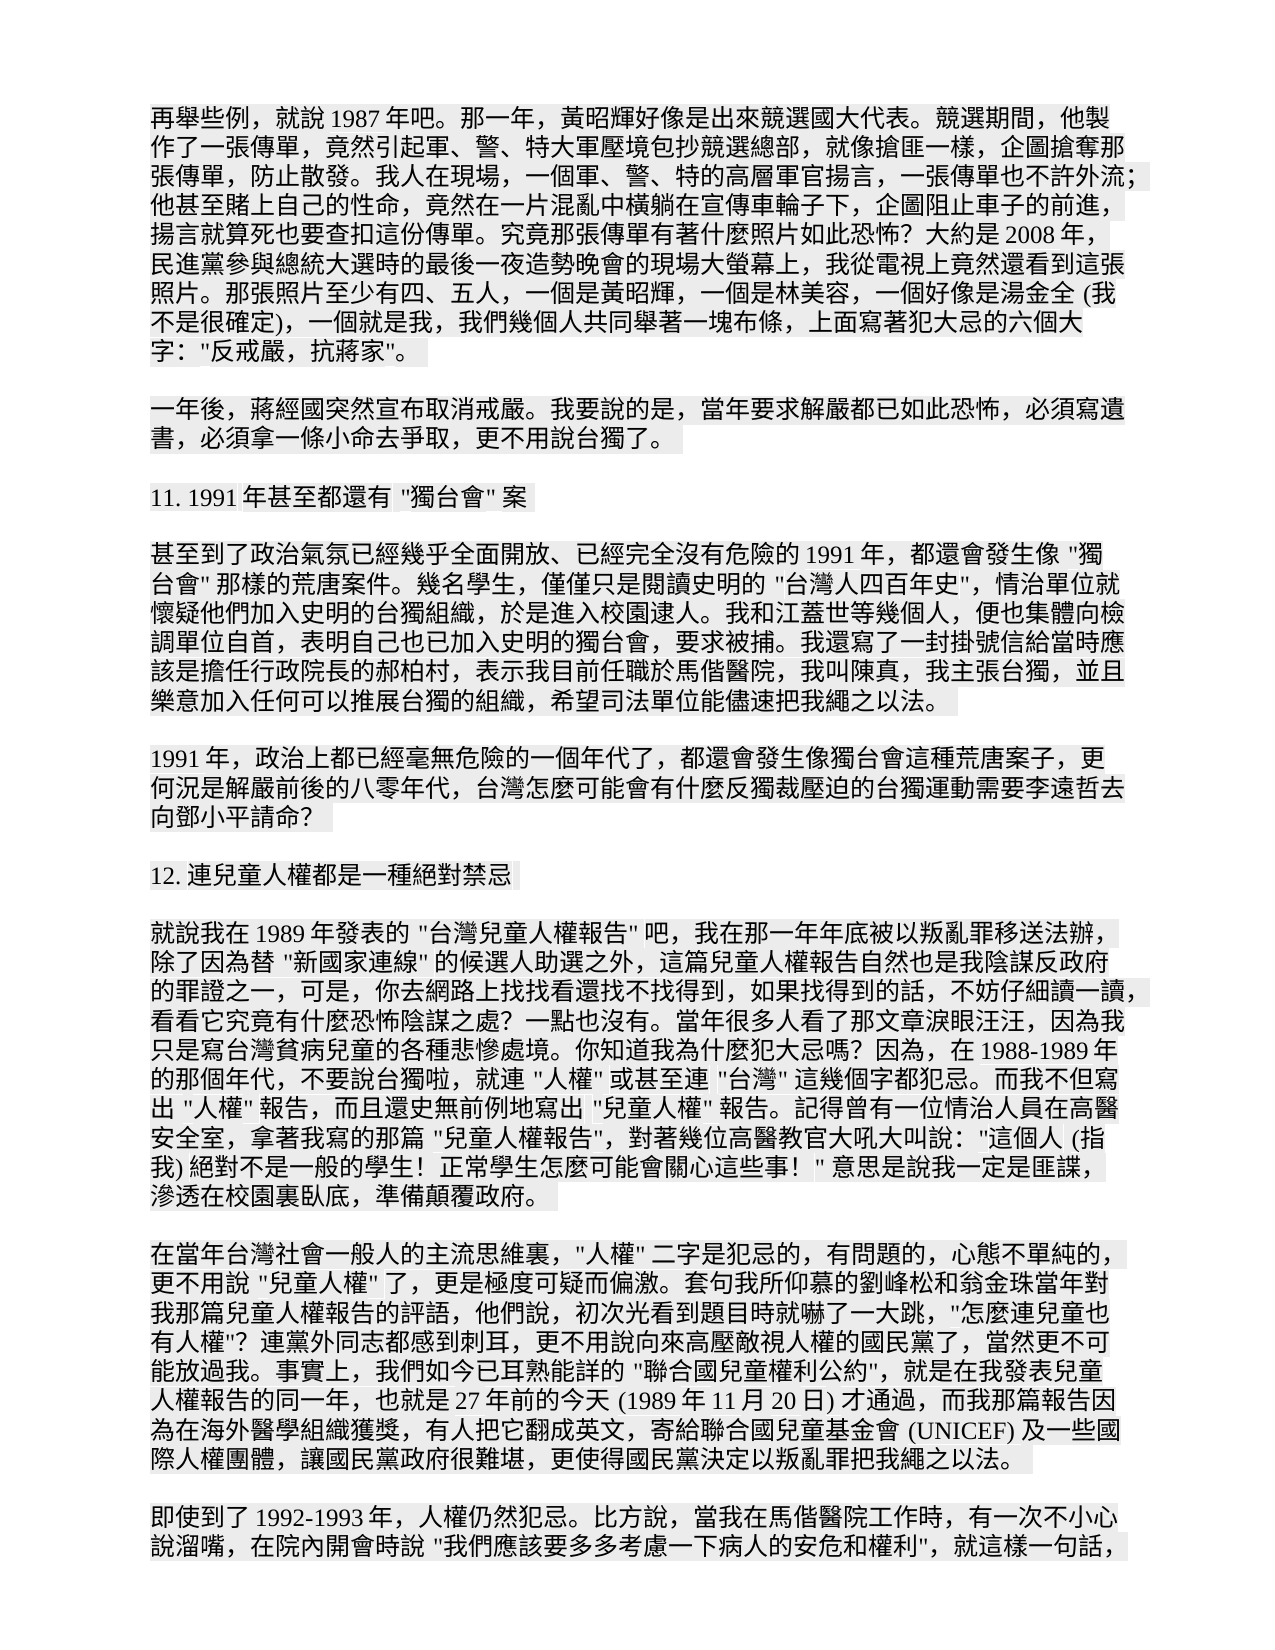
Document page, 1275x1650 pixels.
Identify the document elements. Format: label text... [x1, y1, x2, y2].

text 寫好了兩天放著，不知該不該貼。這是接續之前寫的 (講到跟林義雄初次會面那一篇)，很瑣碎，冗長，沒什麼營養，只是既然講到李遠哲，不妨就接著說說。你可以拿它當成一個最為微不足道的例子來看，看看那些明明白白的所謂歷史，不過才幾年的時間，究竟如何被扭曲。把這樣一種微不足道的扭曲，乘以一百萬倍，恐怕才是歷史扭曲之真實樣貌。 1. 歷史與主流 在這島上，所謂歷史，基本上就是主流政治勢力根據自己的利益與政治需要所編寫的一套神話。我之所以深知這一切，不是透過資料研讀而來，而是因為我是歷史中人，我是在這個歷史中一步一血淚地走過來的。那是一個什麼樣的時代，什麼樣的人，做了些什麼樣的事，我們會不清楚嗎？不過才幾年的時間，我們都還活著，但所謂歷史與真相卻早已面目全非。 最近要搬家，因為新家空間小了一半，被迫得把許多東西包括書籍賣掉或送人。我的書架上有兩排有關醫學理倫的英文書，是20幾年前我去英國留學的前兩年，林俊義老師送我的。他那時候好像也要搬家，搬離東海大學的宿舍，於是我就接收了他好幾大箱的書。林俊義似乎自古以來就很崇拜李遠哲，1986年，當李遠哲獲得諾貝爾獎時，林俊義在報紙上寫了一整個版面的長文加以推崇。我是從那時候才意識到李遠哲的各種言行。我發現，不管誰當權，不管是在紅的、藍的或綠的等各種旗子下，他都非常吃得開。他的言行，始終都 "剛剛好" 與主流完全吻合。這本是一般人的生命常態，不是什麼道德問題，唯有當當事人刻意去扭曲歷史或迎合主流迎合得太離譜時，才會成為一種道德問題。 比方說，當核電政策是台灣社會的一個不容質疑的絕對主流時，李遠哲就是一個以專家姿態出現的積極擁核人士，而且把話講得很滿很絕對，彷彿沒有核能，人類就會因為氣候問題而滅亡似的，只有愚夫愚婦才會反核。但是，當核能風向逐漸轉變，他竟然又同樣以專家身份說核電絕不可行，彷彿核能之恐怖，將使得我們的子子孫孫滅亡。正反態度當然可以轉變，但如此巨大轉變的理由呢？ 統獨也一樣，當統派勢力是台灣社會的唯一主流思維時，李遠哲不折不扣就是個統派，十分明確地反對台獨，一直到阿扁當總統的頭幾年，李遠哲仍然主張統一。統獨的正反態度當然可以轉變，重點是，你是幾時轉變的呢？例如，我在1987-1998年這十幾年之間，是個不要命的台獨份子，直到1998年之後，來到海外，看多、看清了更多對岸與國際之間的事，有點明白了什麼是生活，什麼是民主自由與人權的真實意涵，特別是看到美國四處侵略屠殺與不擇手段的經濟掠奪，為所欲為，於是轉向支持兩岸統一。 但是，李遠哲卻不是這樣，當統一是社會主流時，他不顧旁人的道德眼光，硬是接受國民黨的招安與重用，為統一背書；當整個時代變成綠油油一片時，他竟然也立即跟著綠油油；而且還竄改歷史，彷彿他老早就是個飽受國民黨打壓的台獨鬥士似的。 2. 國民黨曾打壓李遠哲嗎？ 去年 (2015年) 的8月29日，綠油油的民報登了一篇林俊義的文章，大標題寫著："當年拿諾貝爾獎，李遠哲卻被國民黨政府封殺"，我看了很驚訝，當年國民黨抬舉李遠哲都來不及了，幾時打壓、封殺過他？林俊義的文章是這麼寫的： 「1986年李遠哲獲得諾貝爾獎，應該是台灣難得的榮耀，但是，李遠哲卻被當時的國民黨政府刻意隔離、阻擋回國，而且還在媒體封殺，營造他是『不受歡迎的人物』。」 林俊義甚至還瞎掰說什麼「國科會、中研院公然想盡辦法隔離李遠哲，阻擋李遠哲回國」。 這些都不是事實，而且與事實完全相反。你用肛門想也知道，拉攏諾貝爾光環加身的李遠哲都來不及了，國民黨沒事幹嘛封殺、排擠、阻擋這樣一個極其乖巧順服的名人？ 3. 李遠哲自古以來就反國民黨？而且秉持反中反華的所謂台灣人史觀？ 林俊義的文章還說： 「李遠哲把生命後面的30年奉獻給台灣，展現了知識份子意圖改造台灣的勇氣及行動。...李教授正努力撰寫大家殷切期盼的回憶錄，希望早日付梓，讓國人瞭解做為第一位台灣人諾貝爾獎得主的科學家，如何在他專業努力耕耘之外，如何以一位台灣人的歷史觀，以及一位知識份子的勇氣，道出國民黨統治台灣、歧視台灣人及本土文化的不滿，並無忌諱地站在在野黨的立場，為人民說話。」 這就更加完全瞎掰胡扯了，完全背離基本事實。如我之前所說，李遠哲一獲獎，馬上飛去北京接受鄧小平與江澤民等人的訓話與召見獎勵。至少在西元2003年之前，李遠哲從來沒有一絲絲的什麼 "台灣人史觀"，有的全是大中華統一史觀，更不用說什麼反抗國民黨強權的 "知識份子的勇氣"，真是胡扯到極點。你知道他唯唯諾諾被鄧小平等人召見時，鄧小平講了些什麼話嗎？我把鄧小平的談話全文貼出來。鄧小平說： 「我們都是立足於振興中華民族，口號是振興中華。不管怎樣，我們都是一個根，但如果光是根深蒂固，不發揚光大，我們都是沒有什麼光彩的。我們人口這麼多，地方這麼大，要急起直追。關於祖國統一問題，我們寄希望於台灣當局，寄希望於台灣人民。台灣是中國領土的一部分。中國不實現統一，台灣的地位是不穩定的。不知哪一天，就會被人拿走。看來，只有按一國兩制的辦法才能實現祖國的統一。 統一祖國是幾千年來中華民族的共同願望。台灣現在儘管在經濟上比大陸好，但差距在縮小。差距縮小在下個世紀 (按：即現在這個世紀) 五十年代會表現得更明顯。那時，中國將達到中等發達國家的水準，大陸的實力將大大超過台灣。如果國民生產總值達到人均四千美元的話，按十四、五億人口計算，就意味著國民生產總值將達到六萬億美元。那時大陸的科學肯定比現在強，人才也會比現在多得多。中國人臉上開始有光彩是什麼時候？是新中國成立以後。祖國統一後，所有中華民族的子孫就不僅是站起來了，而且飛起來了。 按照一國兩制方針解決統一問題後，香港、澳門、台灣的制度五十年不變。五十年以後，香港、澳門、台灣在整個國家經濟上的比重更小了，這就更沒有變的必要。」 如果按照時下台灣扣人紅帽子的標準，這就是所謂親中賣台的台奸。難道你能舉出一個例子，說明李遠哲曾經有過什麼以反中、反華為核心概念的 "台灣人史觀" 嗎？更不用說什麼早在1986年就秉持 "知識份子的勇氣" 和 "台灣人史觀" 對抗國民黨並飽受國民黨的打壓。謊話、神話能捏造到這種地步，實在荒唐透頂。 1990年，國民黨正式成立國家統一委員會 (簡稱國統會)，該會目標就是確立兩岸統一的具體進程，分為短期、中期與長期三階段，逐步達成中國統一、創造一個偉大新中國的目標。李遠哲當年應國民黨之邀，回台擔任國統會委員。後來，西元2000年，阿扁當總統，繼續任命李遠哲擔任所謂 "跨黨派小組" 的召集人，持續推動兩岸關係。在 "跨黨派小組" 召集人的任內，李遠哲始終主張 "應該回到一九九二年「各自以口頭聲明的方式表述一個中國原則」的共識，並在既有的基礎上恢復協商"。阿扁聽了不高興，甚至還由總統府發表聲明澄清說這只是李遠哲的個人意見，不能代表跨黨派小組的結論。但是，李遠哲在往後幾年中仍然持續表達他反對台獨並支持 "一中原則、各自表述" 的基本態度，並批評李登輝的兩國論，就連大陸官方都因此對於李遠哲反台獨之 "深明民族大義＂公開大加讚賞。 就如前一篇留言所說，我在1991年跟林義雄初次會面時的主要談話內容之一，就是有關李遠哲在前一年 (即1990年) 接受國民黨之邀，隆重回台擔任國統會委員的重大新聞事件。我知道引用別人的私下談話並不公平，因為那畢竟是私人談話，無從驗證。所以，我也不便講得太具體，只能說，當時林義雄對李遠哲接受國民黨的邀請擔任國統會委員、推動兩岸統一事務是很不以為然的。但林義雄說，這不令人意外。他說，台灣的學者向來就是這樣，只要當權者一招手，馬上就來。 李遠哲在兩岸關係的態度上，一直是反獨促統的，直到最近幾年才似乎調整為綠油油的所謂台灣人反華反中立場。再舉個例，在國統會十多年之後，也就是阿扁當總統時，舊國民黨時代的調查局特務謝長廷擔任民進黨黨主席。有一天，李遠哲和謝長廷餐敘，席間謝長廷明確表達、後來並四處宣揚民進黨事實上 "並不排除統一" 的基本立場，李遠哲還公開表示肯定與認同，並稱讚謝長廷主席此一說法 "兼具理性與善意" 的思想價值。 4. 李遠哲被捧為 "華人之光" 很傷心，因為他只想當台灣人？國民黨卻動用所有媒體禁止他說自己是台灣人？ 我們又不是今天才認識李遠哲，他幾時有過什麼早在1986年就有什麼反華反中的台灣人史觀？並且勇敢地為民抗爭，以致於遭受國民黨的壓迫？但是，林俊義的文章標題卻寫著： 「被形容為中國人之光，李遠哲：很傷心」 我不知道對岸有沒有把李遠哲捧成國師，捧成什麼 "中國人之光"。對岸人才濟濟，理應不會這麼低級才對，而且也不興台灣社會這一套什麼 "之光" 的肉麻瞎捧。倒是無可懷疑的是，李遠哲在台灣何止被捧成什麼台灣之光，根本就是台灣之神，台灣國師，捧成無所不能的上帝。 當年，李遠哲一獲獎就接受中共要員召見訓勉。李敖還說，李遠哲在大陸求官不成，因此才返台 (這是李敖說的，但我不知其根據為何)。當時西方媒體曾經問李遠哲說，你是美國籍，台灣人卻說你是台灣人的光榮，請問你有什麼看法？李遠哲的回答是："我能理解他們（台灣人）為什麼要這麼說＂。言下之意是：我是美國人，我不是很能認同台灣人說我是他們的榮耀，但他們要這樣往自己臉上貼金，我能理解，因為我在台灣出生。 但是，現在歷史卻居然被竄改為：李遠哲早在1986年獲獎時便對於自己被華人社會所推崇感到很不爽 ，因為他一心一意就只想當台灣人，對於被捧為 "華人之光" 感到 "很傷心"。這真的是胡扯到極點。但是，這樣還不夠荒唐喔，林俊義的文章接著如此寫道： 「國民黨發動所有媒體警告李遠哲教授，什麼都可以說，但就是他是『台灣人』及得獎是『台灣人之光』這兩句話絕不能說出口，（絕不能）讓台灣人知道（他是台灣人的榮耀）。這種蠻橫的族群歧視及統治心態的洗腦方式，直至今天仍然存在國民黨的政治文化中。國民黨課綱『微』調的目的，就是對台灣人洗腦教育的勾當。」 請問國民黨幾時 "發動所有媒體警告＂李遠哲不准說自己是台灣人，真是胡說八道。我真是找不到比 "無恥" 更委婉的詞來形容這樣一種毫無下限的造謠、扭曲與虛構。所謂歷史，真的很像妓女，只要你有權有勢，任你進出，任你竄改，藉以漂白，藉以抹黑，藉以洗腦社會大眾。 再說，在那個 "龍的傳人" 的浪漫大中華年代，幾個人會說自己不是華人，也不是中國人？若有人這樣說，恐怕會被當成神經病吧！ 林俊義最後居然還感謝李遠哲，感謝他勇敢說出「我是台灣人，我的得獎是台灣人之光」，「讓台灣人重新拾回40年來埋沒在獨裁統治下的信心」。 底下，我摘錄一整段林俊義的原文，其瞎掰與肉麻的程度，真是難以想像： 「今年(2015年)年初，我（指林俊義）到中研院拜訪李教授，請他為我的回憶錄寫序。他不停地咳嗽，十分憔悴。談話中，他不時提到有一股攻擊勢力要把『教改』，『教授治校』污名化並歸咎於他，並抱怨媒體都封殺他。我笑著說，『李教授，80年代以前，你就是國民黨政權的拒絕往來戶，國民黨就刻意在媒體上封殺你，營造你成為不受歡迎的人物。1986年你雖戴上了諾貝爾的桂冠，但...國科會、中研院公然想盡辦法隔離你，阻擋你回國的意願。...您知道嗎？』李教授點點頭，毫無激動的表情。『但你還是掀起了李遠哲旋風啊！』我說，『30年了，他們還是不放過您，因為您是第一個得獎的台灣人啊！因為你說你是台灣人，得獎不是中國人之光。』他笑笑地對我說，『有罪嗎？』」 林俊義最後還誇獎李遠哲，說他促成了日後風起雲湧的學生運動，說台灣人以及有理想有熱情的學生們受到李遠哲偉大精神的感召云云。你覺得這些是事實嗎？ 5. 李遠哲在1987年就當面對著鄧小平為台獨發聲？ 1986年，李遠哲獲獎後不久，便接受鄧小平與江澤民等人的召見，嘉勉他對祖國的貢獻，並以統一祖國大業之使命公開訓勉之。但李遠哲卻在20年後（即2006年）的四月十日公開表示他當年有多麼英勇，當面對著鄧小平訴說台獨人士是愛國的，訴說台獨是在腐敗的獨裁壓迫下產生，訴說台獨乃是出於對共產黨及國民黨的腐敗獨裁之不滿，是一種 "反壓迫＂。你相信嗎？你相信李遠哲在1987年對著鄧小平講這些話嗎？我當然不信，因為我不是腦殘，也還沒有失智跡象。 如前所述，在1986-1987年那個戒嚴年代，依照戒嚴令，聚眾抗爭者死，而且是唯一死刑罪，從來無人敢犯此天條。這也是為什麼當年 (1986年5月19日) 我們一群人在龍山寺聚集，準備前往總統府向蔣經國抗議戒嚴令時，很多人，包括我在內，在出發前都寫下遺書，因為那是台灣長達38年的戒嚴令底下的第一次大型群眾抗爭，你很可能從此一去不返。在那個年代，只要稍微批評一下政府，往往就會惹禍上身。在那個年代，整個島內，99.99999%的台灣人 (至少在嘴巴上) 都認為自己是中國人，當然更是華人。除非你有九條命 (恐怕都還不夠用)，否則在李遠哲被鄧小平召見的那個戒嚴年代，哪有人敢主張台獨並且說自己不是華人也不是中國人 (不是華人，難道是基因突變)？ 6. 在那個年代，所有台灣人都自認是中國人 在那個戒嚴年代，確實有極少數台獨人士，例如黃華，例如我的朋友魏廷朝，但這些人全都關在黑牢裏，當時根本沒有所謂台獨運動的存在，鄧小平怎麼可能會跟你提到一個在當時根本不存在的東西？而且還請你來解釋台灣人嚮往台獨的原因？太扯了吧。在那個年代，台獨是完完全全徹底的禁忌，是要砍頭的。在一般人的想法裏，如果有人主張台獨，意味著瘋狂、人格病態、喪心病狂與數典忘祖。總之，當時哪來什麼台獨運動？哪來什麼台灣人因為反壓迫而主張台獨，以致於讓鄧小平感到很納悶，而必須跟李遠哲請教台獨的緣由？要瞎掰個人英勇事蹟，也該有點基本常識。 在戒嚴時期，直到八零年代末期，誰會說自己不是中國人？所有台灣人都是以中國人自居的。比方說，反抗精神最強烈的林義雄，在他競選省議員的一份文宣上就以 "堂堂正正的中國人" 自我期許。刊登林俊義這篇文章的 "民報" 創辦人陳永興，一位我昔日非常尊敬的政治與醫界前輩，同時也是我在門諾醫院的精神科同事，是一位跟林義雄一樣，為人正直、無私地反抗國民黨的黨外前輩，都是台獨意識非常強烈的人。他在大約1985-1986年申請到柏克萊大學念了一年的公衛碩士，返台後出版了一本書叫 "柏克萊沉思"，書裏頭不也口口聲聲 "發揚中國的新精神"之類。 再比方說，過去這些年來簡直綠到發黑的李筱峰，在他念碩士第一年時我就認識他了；在他八零年代所出版的書裏頭，不也字字句句口口聲聲寫著國父的偉大行為與思想，寫著我們如何發揚中華文化的新精神之類。那個年代，哪個人不是這樣？ 李遠哲是1987年晉見鄧小平，那時候的台灣，台獨運動根本不存在，哪會需要李遠哲去對著鄧小平為台獨請命。姑且不說當年國民黨的黑牢槍砲伺候，就算是一般人，一聽到台獨，肯定會把你當成過街老鼠或精神異常與人格變態那樣的人看待。別說什麼主張台獨，就連批評一下國民黨貪污，在當時的社會中也極其罕見而敏感。 7. 1987年鄭南榕首次公開宣告台獨 1987年四月中旬的哪一天我忘了，鄭南榕突然石破天驚地公開喊出台獨。他在台北金華女中的一次群眾演講聚會中，無預警地說出 "我叫鄭南榕，我主張台灣獨立！" 那是第一次有人公開提著頭不要命地喊出台獨。那時我雖是大學生，但同時也在黨外雜誌社工作，記得當鄭南榕不要命地喊出台獨後，黨外圈子內竟然一片嬉笑嘲諷與猜疑，比方說有兩位當過黨主席、如今綠到發黑的民進黨大老(念在昔日交情，姑隱其名)，就對著我拿鄭南榕開玩笑，說他這個人 "怪怪的"，頭殼 "怕帶帕帶"，意思就是腦袋有洞，腦子進水了。並且還叫我離鄭南榕遠一點，說他是外省人，之所以敢這麼大膽，一定是國民黨故意叫他這麼幹，以便引蛇出洞，一網打盡。我為此還對這兩位大老開罵。後來不久，我就離開了黨外雜誌社。 鄭南榕開了台獨的第一槍之後不久，我在高醫校園的一次史無前例的所謂學生非法集會中，對著台下的同學們說："各位同學，還有各位爪爬仔 (即特務)，請你們準備好錄音機，因為我接下來要講一些很重要的話"。接著我就學鄭南榕的句子說："我叫陳真，我主張台灣獨立"。我這幾話才一說完，就連一些原本支持我的同學們也嚇到了，當場在後台高喊說："完蛋了！陳真發瘋了！趕快把他拉下來！" 那一天，我在講完主張台獨那句話之後，並沒有回去宿舍，一個人在街上恍恍惚惚地晃了一整夜，心裏一直在想：我怎麼辦？我的父母怎麼辦？我的人生和所有前途，甚至我的生命，是不是到此就要畫下句點？我會不會連累到我的父母？我該做些什麼來保護他們以免被我牽連？一整個深夜就這樣漫無目的在街上走著，那種絕望的痛苦心情，難以言喻。 8. 1988年，江蓋世主張 "人們有喊台獨的自由" 隔年，1988年，江蓋世發起史上第一次的台獨環島行軍，我也有參加，往往只有小貓兩三隻，畢竟在那年代，幾個人敢參加？除非不要命了。而且，就像過街老鼠一樣，經常遭到 (顯然是國民黨唆使的)流氓與黑道的痛毆與人身安全威脅。其實江蓋世當時並不是宣揚台獨，而是宣揚 "人們有主張台獨的自由"。但是，幾乎沒有一個媒體敢報導這個台獨行軍活動。位於高雄的 "民眾日報" 是當時極少數例外敢報導的媒體。但你知道它是怎麼報導的嗎？報社記者來現場拍個照，江蓋世舉個白布條，上面寫著："台灣人有主張台獨的自由"。結果報社刊出這張照片時，"台獨" 這兩個字竟然整個塗掉，變成 "台灣人有主張 () () 的自由"，根本不知道它是在報導什麼。 民眾日報是當年最敢於唱主流反調的媒體，尚且如此畏懼，更不用說一般人了。各位可能不知道民眾日報，它是當時最敢於刊登異議言論的一個很小的報社，總部就位於高雄。它曾刊出一篇報導，標題是 "30位旅美前國軍將領建議政府：取消戒嚴令另訂他法"，結果立即被國民黨政府處以停刊七天的嚴厲處分，理由是說民眾日報 "為匪張目"，"為匪宣傳"。 9. 1989年鄭南榕自焚 各位知道鄭南榕為了什麼原因被以叛亂罪移送嗎？他是在1988年的年底，或是大約1989年的年初吧，刊登了旅日學者許世楷的 "台灣共和國憲法草案"。不過只是一篇學者文字，立即引起軒然大波，國民黨的李登輝非抓鄭南榕入獄不可，鄭南榕認為這僅僅是一種言論自由，不應有罪，拒絕受審，揚言國民黨絕對抓不到他的人，只能抓到他的屍體，於是展開長達71天的自囚於雜誌社，每天睡沙發。我當時書桌牆上就貼著一張鄭南榕在沙發上入睡的照片；可能夜裏天氣有點冷，他睡覺時，不自主地一隻手就伸入自己胸口毛衣內取暖。我對那孤獨模樣覺得很感動，所以一直就把那張照片貼在我的書桌前牆上。自囚71天後，李登輝派人攻堅企圖逮捕，鄭南榕便以事先準備好的兩桶汽油自焚。 我要說的是，那時都已經1989年的四月了，台獨仍然是絕對禁忌，更不用說1987年李遠哲被鄧小平召見的年代，台灣哪來什麼台灣人為了反壓迫的台獨運動而必須讓李遠哲去為台灣人民向鄧小平聲討正義？ 10. 反戒嚴抗蔣家是會死人的 再舉些例，就說1987年吧。那一年，黃昭輝好像是出來競選國大代表。競選期間，他製作了一張傳單，竟然引起軍、警、特大軍壓境包抄競選總部，就像搶匪一樣，企圖搶奪那張傳單，防止散發。我人在現場，一個軍、警、特的高層軍官揚言，一張傳單也不許外流；他甚至賭上自己的性命，竟然在一片混亂中橫躺在宣傳車輪子下，企圖阻止車子的前進，揚言就算死也要查扣這份傳單。究竟那張傳單有著什麼照片如此恐怖？大約是2008年，民進黨參與總統大選時的最後一夜造勢晚會的現場大螢幕上，我從電視上竟然還看到這張照片。那張照片至少有四、五人，一個是黃昭輝，一個是林美容，一個好像是湯金全 (我不是很確定)，一個就是我，我們幾個人共同舉著一塊布條，上面寫著犯大忌的六個大字："反戒嚴，抗蔣家"。 一年後，蔣經國突然宣布取消戒嚴。我要說的是，當年要求解嚴都已如此恐怖，必須寫遺書，必須拿一條小命去爭取，更不用說台獨了。 11. 1991年甚至都還有 "獨台會" 案 甚至到了政治氣氛已經幾乎全面開放、已經完全沒有危險的1991年，都還會發生像 "獨台會" 那樣的荒唐案件。幾名學生，僅僅只是閱讀史明的 "台灣人四百年史"，情治單位就懷疑他們加入史明的台獨組織，於是進入校園逮人。我和江蓋世等幾個人，便也集體向檢調單位自首，表明自己也已加入史明的獨台會，要求被捕。我還寫了一封掛號信給當時應該是擔任行政院長的郝柏村，表示我目前任職於馬偕醫院，我叫陳真，我主張台獨，並且樂意加入任何可以推展台獨的組織，希望司法單位能儘速把我繩之以法。 1991年，政治上都已經毫無危險的一個年代了，都還會發生像獨台會這種荒唐案子，更何況是解嚴前後的八零年代，台灣怎麼可能會有什麼反獨裁壓迫的台獨運動需要李遠哲去向鄧小平請命？ 12. 連兒童人權都是一種絕對禁忌 就說我在1989年發表的 "台灣兒童人權報告" 吧，我在那一年年底被以叛亂罪移送法辦，除了因為替 "新國家連線" 的候選人助選之外，這篇兒童人權報告自然也是我陰謀反政府的罪證之一，可是，你去網路上找找看還找不找得到，如果找得到的話，不妨仔細讀一讀，看看它究竟有什麼恐怖陰謀之處？一點也沒有。當年很多人看了那文章淚眼汪汪，因為我只是寫台灣貧病兒童的各種悲慘處境。你知道我為什麼犯大忌嗎？因為，在1988-1989年的那個年代，不要說台獨啦，就連 "人權" 或甚至連 "台灣" 這幾個字都犯忌。而我不但寫出 "人權" 報告，而且還史無前例地寫出 "兒童人權" 報告。記得曾有一位情治人員在高醫安全室，拿著我寫的那篇 "兒童人權報告"，對著幾位高醫教官大吼大叫說："這個人 (指我) 絕對不是一般的學生！正常學生怎麼可能會關心這些事！" 意思是說我一定是匪諜，滲透在校園裏臥底，準備顛覆政府。 在當年台灣社會一般人的主流思維裏，"人權" 二字是犯忌的，有問題的，心態不單純的，更不用說 "兒童人權" 了，更是極度可疑而偏激。套句我所仰慕的劉峰松和翁金珠當年對我那篇兒童人權報告的評語，他們說，初次光看到題目時就嚇了一大跳，"怎麼連兒童也有人權"？連黨外同志都感到刺耳，更不用說向來高壓敵視人權的國民黨了，當然更不可能放過我。事實上，我們如今已耳熟能詳的 "聯合國兒童權利公約"，就是在我發表兒童人權報告的同一年，也就是27年前的今天 (1989年11月20日) 才通過，而我那篇報告因為在海外醫學組織獲獎，有人把它翻成英文，寄給聯合國兒童基金會 (UNICEF) 及一些國際人權團體，讓國民黨政府很難堪，更使得國民黨決定以叛亂罪把我繩之以法。 即使到了1992-1993年，人權仍然犯忌。比方說，當我在馬偕醫院工作時，有一次不小心說溜嘴，在院內開會時說 "我們應該要多多考慮一下病人的安危和權利"，就這樣一句話，都能在醫院引起軒然大波，同事或主管們會指責你 "以政治污染醫院"，因為，在那個年代，"人權" 就等於 "反政府的政治陰謀"，當時的主流基本思維就是這樣。 這些事，現在聽起來肯定很玄，很不可思議，但時代就是這樣，並不希奇。你看，咱們當下無數不可思議的怪事醜事，例如整個島嶼普遍仇視敵視輕視大陸人或華人，卻反倒極其仰慕動輒傷害台灣的日本，現在的人們不也同樣覺得很自然，很正確，甚至把反中反華的一些人品不端的投機份子捧成英雄與偶像；反之，若有誰說上大陸幾句好話或主張統一，就好像是什麼人格有問題的過街老鼠似的。但是，二、三十年後，當你再回頭看，你一定會覺得很荒唐，政治居然可以把一整個社會的人洗腦成那樣子。 13. 連以西元紀年都犯忌 這年頭的任何正常人一定會很納悶，媽的，那樣一篇對於貧病兒童的處境充滿柔弱哀愁以及一堆數據的文章，究竟犯了什麼大忌，必須讓我以家破人亡為代價？你一定不敢相信，就連寫到 "台灣" 或 "台灣原本美麗" 等等這樣一些字眼都還是犯大忌。大學時，我寫一堆文章，習慣以西元紀年，連這樣也不行，統統成為我的叛國罪證，說我就是因為堵爛中華民國，所以才不願以民國紀元。就連在高醫的各種考卷，想不到也被蒐集成為我的叛國證據，因為那些考卷我也都是以西元填寫考試日期，這意味著我很早就有反對中華民國的臺獨思想毒素。 14. 連三角形也犯大忌 這還不夠離譜，應該是差不多1988年左右吧，高醫向來有個醫療服務團，正準備要出團上山去義診前夕，突然被校方喊停。我沒參加醫療團，但是，團長是我同班同學，而且向來與我走得很近，於是情治單位就認定是我在背後操控，說我企圖藉著義診，壯大反政府的勢力。於是，高醫校方便聽命於情治單位，臨時禁止醫療團的所有出訪活動。指控罪證之一是高醫醫療團的團徽之中有個類似斗笠的三角形。情治單位說，斗笠就是台獨。我聽不懂，經過他們的講解，我才知道，原來斗笠的外形不是尖尖的一個三角形嗎，類似台灣的 "台" 字上半部那個三角形，意思是說，我以斗笠外形暗示 "台" 字，而 "台" 字就是暗示著 "台獨"。很荒唐是吧，但那個年代的尺度就是這樣。那樣一個時代背景，哪來什麼台灣人普遍反壓迫的什麼台獨運動？ 15. 勇敢的台灣時報？ 再舉個例，大約也是1987-1988年吧，這個 "大" 事件的正確日期我忘了，但應該是在解嚴之後，算是政治高壓已經開始大幅鬆動的年代。有一天，黨外圈子很多人都很興奮，爭相走告，說台灣時報有大事情發生。什麼大事呢？大家說，台灣時報那天的報紙社論非常非常猛，痛批國民黨，大快人心。我趕緊也去買一份台灣時報來看。猛在哪呢？猛在那篇社論中，"呼籲" 政府應該多多用心在政策的策畫與推展，要多聆聽民意，因為，不顧民意的政治就是苛政，"苛政猛於虎" 啊。就這麼一句 "苛政猛於虎"，讓大家熱血沸騰了！真是好感人，好勇敢，我們的媒體居然敢 "呼籲＂政府要多留意施政品質，居然敢以"苛政猛於虎＂這樣尖銳的字眼來提醒政府要顧及民意！ 這年頭的正常人看了這樣 "勇敢＂的社論會熱血沸騰嗎？應該不會吧，倘若會的話，也許有需要來掛我這一科了。可是，在八零年代蔣經國主政下，這篇台灣時報的社論確實是有點不要命了。我還特地把它剪下來留念。我舉這例只是要說，你應該明白不同年代的不同真實樣貌，假若要虛構歷史為自己抹胭脂粉，好歹也先搞清楚基本的時代背景吧，瞎掰也該有點常識。 16. 你知道民進黨黨名為何沒有台灣二字嗎？ 民進黨最喜歡捧出台灣二字，但你知道為什麼當年民進黨建黨時，黨名卻沒有 "台灣" 嗎？因為在那個年代 (1986年)，就連 "台灣" 二字也都是一種很敏感的禁忌字眼，動輒就會往台獨方面扣你大帽子。所以，倘若我沒記錯，應該就是當年的國民黨調查局特務謝長廷提議不要把台灣二字納入黨名，而只採用 "民主進步黨"，以免國民黨以 "台灣等於台獨" 做為藉口，一舉把黨消滅，統統抓去關。 17. 鄧小平有可能在1987年特地問李遠哲為何民進黨要推動台灣獨立嗎？ 李遠哲說，他當年 (1987年) 被鄧小平召見時，鄧小平問他為何民進黨要推動台獨。李之所言，絕非事實。因為民進黨在1987年才剛創黨不到幾個月，連 "台灣" 二字都不敢加入黨名，哪有可能推動什麼台獨運動？如上所說，直到一兩年後，當鄭南榕首度以個人身份公開主張台獨時，當時的民進黨甚至還一片嬉笑嘲諷，而且，越往黨的高層，越是如此，並且還散播大量耳語說鄭南榕是國民黨的特務，理由是：若非特務，怎麼可能那麼大膽主張台獨？ 再說，當年在島內，民進黨在一般人心目中，是一個非常邊緣而且心態異常、根本不值得正視的一個病態野心組織，每次電視新聞播報員 (例如李豔秋) 一講起民進黨，前面都會一律加上 "所謂" 二字，亦即 "所謂民進黨"，意味著這是一個由一小撮異常病態、人格有毛病的壞人或流氓所組成的一個非法且根本不值得正視的烏合組織，更不用說蔣經國主政下的國民黨政府了，當年哪會抬舉你民進黨？連民進黨三個字，很多大官根本不屑說出口，更不用說遠在天邊的鄧小平了。 一般人對當年民進黨的態度當然也一樣。比方說，我常舉例的一件往事，1989年，我在如今綠油油的彰化基督教醫院當實習醫生時，有個我認識的民進黨黨工，因為癲癇及躁鬱症前來精神科住院，我當時剛好在精神科實習。一位如今綠到爆的醫界前輩蒞臨指導，教大家如何看診與治療。當護士報告這位病患的病情與個人資料時，一提到他是民進黨籍，全場立刻發出笑聲，那個笑聲的意思是一種鄙夷，意味著 "難怪" 會來精神科住院，意味著民進黨本來就是一群瘋子或人格病態的代名詞。 這位醫界大老當場很嚴肅地教導大家說，看診一定要很細心，各種資訊都不能輕易放過。他說，就像這個病人是民進黨籍，我們就要立刻很小心地思考說，他是不是有人格異常或被害妄想、政治妄想等這方面的問題。我是民進黨建黨黨員 (不過醫院同事們大多不知道)，聽這醫界大老這麼一說，看他煞有介事的表情，我當下以為他只是在開玩笑，於是噗嗤一聲笑了出來，沒想到他是當真的，而且大家聽了猛點頭，非常佩服這位醫界大老明察秋毫的看診能力與經驗指導。 我這故事只是要說，就算在1989-1990年那樣一個政治上已經非常開放、幾乎已經沒什麼危險的年代，民進黨依然是一個主流人們所不屑的東西，更不用說大權在握的蔣經國或是接棒的李登輝了，當然就更不用說鄧小平了，他搞不好在 1987年時連民進黨三個字怎麼寫都不知道，怎麼可能會去問李遠哲為何民進黨或台灣人普遍要搞台獨。民進黨那時候也根本還沒有台獨，有的頂多也只是講到自決。也就是說，我們並不主張台獨喔，我們只是希望台灣的前途由台灣人自己投票決定。國民黨說，這就是台獨。民進黨則說，我們主張的是民主，請不要用台獨一詞來 "侮辱" 我們。 當時，民進黨成立後大約一兩年吧，也就是1987-1988年左右，有一本 "台灣前途自決論" (正確書名我忘了)，書中有一篇也許上萬字的演講稿，就是當年謝長廷主講。他那時候曾經和趙少康辯論台灣是否應該自決，相當受矚目，因為議題十分敏感。我花了一整個大半夜的時間，徹夜沒睡，連夜把那次的演講寫成文字，收錄在那本 "台灣前途自決論" 的書裏頭。那年代的民進黨，頂多就只敢講到自決，而不敢公然觸及台獨。直到1988年，才又進展到所謂的 "四個如果"，簡單說就是："如果中共打台灣，我們才會主張台灣獨立"。這四個 "如果"，其實就等於馬英九常講的不統不獨不武。 結語： 歷史千年一瞬，一瞬千年，說長不長，說短不短，就像一條往前豌蜒的線，不知從哪來，不知去向何方；線上無數的點，道不盡，說不完。講這些，與其說是在批評李遠哲，不如說我只是想引起人們對於主流所謂歷史的一個最基本應該有的疑慮。過去這二十幾年綠油油的綠化過程中，親眼看著歷史就這樣毫無一絲羞恥地虛構與扭曲，藉以造神、漂白，藉以洗腦、抹黑，藉以鬥爭異己，醜化敵人，黨同伐異，排擠非我族類。 至於李遠哲，我對其個人並無惡感，同時也相信他的基本為人，因此我敢大膽指正批評。所謂寧可得罪君子，切莫得罪小人。李遠哲好歹是個君子，倘若面對無數小人，我是盡量連吭都不敢吭一聲的。過去這二十幾年綠油油的綠化過程中，我常聽到各路志得意滿、吃香喝辣的主流人士 "話當年"，總是把自己講得老早就是對抗國民黨的勇士！許多年輕一代的人，信以為真，於是就好仰慕好佩服，完全不懷疑。但我跟你說，就我所聽到的這一切主流人士之 "話當年"，幾乎從來沒有一句話是真的，全屬瞎掰虛構。當年根本沒有他們的身影，有的話也全都在主流一方，而非在反抗者一方。所謂讀書人的品性，確實是遠遠比不上一般人的正直與單純。 我講的這些，你信或不信，我沒法控制，但很多事，你其實稍微有點基本常識就能看穿無數謊言與虛構。 對岸人士在理解台灣時，也常犯了這樣一個基本錯誤，比方說，總是把時下流行的這樣一些吃香喝辣的所謂台獨人士與各種流行的社會現象 (例如反中反華)，想像成一種彷彿 "本質性"、"一貫性" 的信念或信徒。事實上，這一切似乎比較適合從利益或者說生意的觀點來看，例如商品、廣告、客戶、話術與行銷策略、成本與利潤等等，你用這樣的角度來看島內政治或許會比較接近真實。把廣告當成歷史真相是很荒唐的，把商品誤認為政治信念更是可笑，至於所謂偉大的人民呢，其實就是飽受廣告摧殘或催眠的無知客戶。 陳真2016. 11. 20. [150, 75, 1125, 1561]
